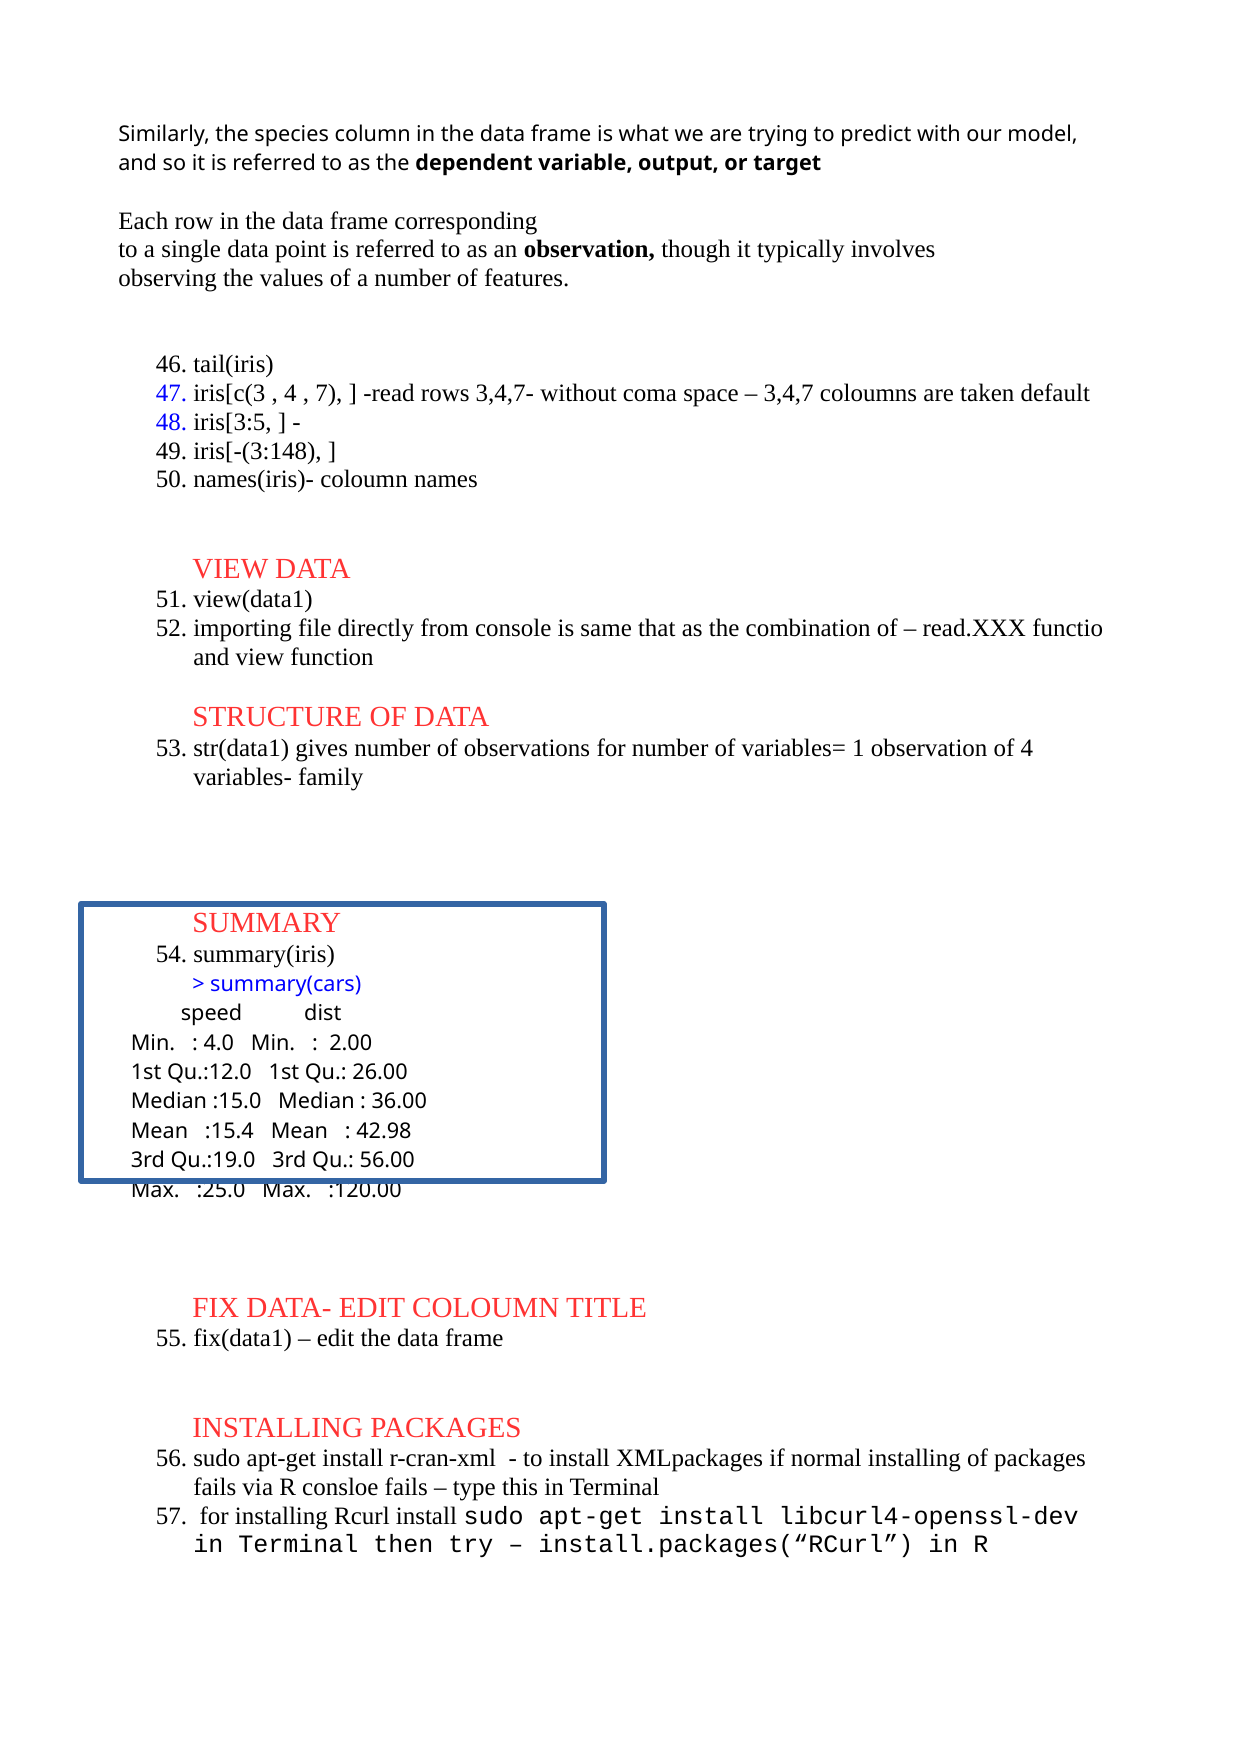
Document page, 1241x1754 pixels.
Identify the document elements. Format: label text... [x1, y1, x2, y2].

text 3rd Qu.:19.0 3rd Qu.: 56.00 [118, 1145, 601, 1174]
list iris[c(3 , 4 , 7), ] -read rows 3,4,7- without coma space – 3,4,7 coloumns are taken default [156, 378, 1122, 407]
list iris[-(3:148), ] [156, 436, 1122, 464]
text Each row in the data frame corresponding [118, 206, 1122, 234]
list fix(data1) – edit the data frame [156, 1323, 1122, 1352]
text Median :15.0 Median : 36.00 [118, 1086, 601, 1115]
list str(data1) gives number of observations for number of variables= 1 observation of 4 [156, 733, 1122, 762]
list sudo apt-get install r-cran-xml - to install XMLpackages if normal installing of packages fails via R consloe fails – type this in Terminal [156, 1443, 1122, 1501]
text [607, 1145, 1122, 1174]
text Similarly, the species column in the data frame is what we are trying to predict with our model, and so it is referred to as the dependent variable, output, or target [118, 118, 1122, 177]
text VIEW DATA [118, 551, 1122, 584]
text Max. :25.0 Max. :120.00 [118, 1174, 1122, 1204]
list iris[3:5, ] - [156, 407, 1122, 436]
text [607, 1086, 1122, 1115]
text Min. : 4.0 Min. : 2.00 [118, 1027, 601, 1056]
text [607, 1027, 1122, 1056]
list importing file directly from console is same that as the combination of – read.XXX functio and view function [156, 613, 1122, 671]
text [607, 997, 1122, 1027]
list summary(iris) [156, 939, 601, 968]
text speed dist [118, 997, 601, 1027]
text FIX DATA- EDIT COLOUMN TITLE [118, 1290, 1122, 1323]
text [607, 1115, 1122, 1145]
text STRUCTURE OF DATA [118, 699, 1122, 733]
text SUMMARY [118, 907, 601, 939]
text [607, 968, 1122, 997]
text to a single data point is referred to as an observation, though it typically involves [118, 234, 1122, 263]
text 1st Qu.:12.0 1st Qu.: 26.00 [118, 1056, 601, 1086]
text Mean :15.4 Mean : 42.98 [118, 1115, 601, 1145]
text INSTALLING PACKAGES [118, 1410, 1122, 1443]
list variables- family [156, 762, 1122, 790]
list tail(iris) [156, 349, 1122, 378]
text [607, 905, 1122, 939]
list for installing Rcurl install sudo apt-get install libcurl4-openssl-dev in Terminal then try – install.packages(“RCurl”) in R [156, 1501, 1122, 1560]
text > summary(cars) [118, 968, 601, 997]
list names(iris)- coloumn names [156, 464, 1122, 493]
list [607, 939, 1122, 968]
text observing the values of a number of features. [118, 263, 1122, 292]
list view(data1) [156, 584, 1122, 613]
text [607, 1056, 1122, 1086]
